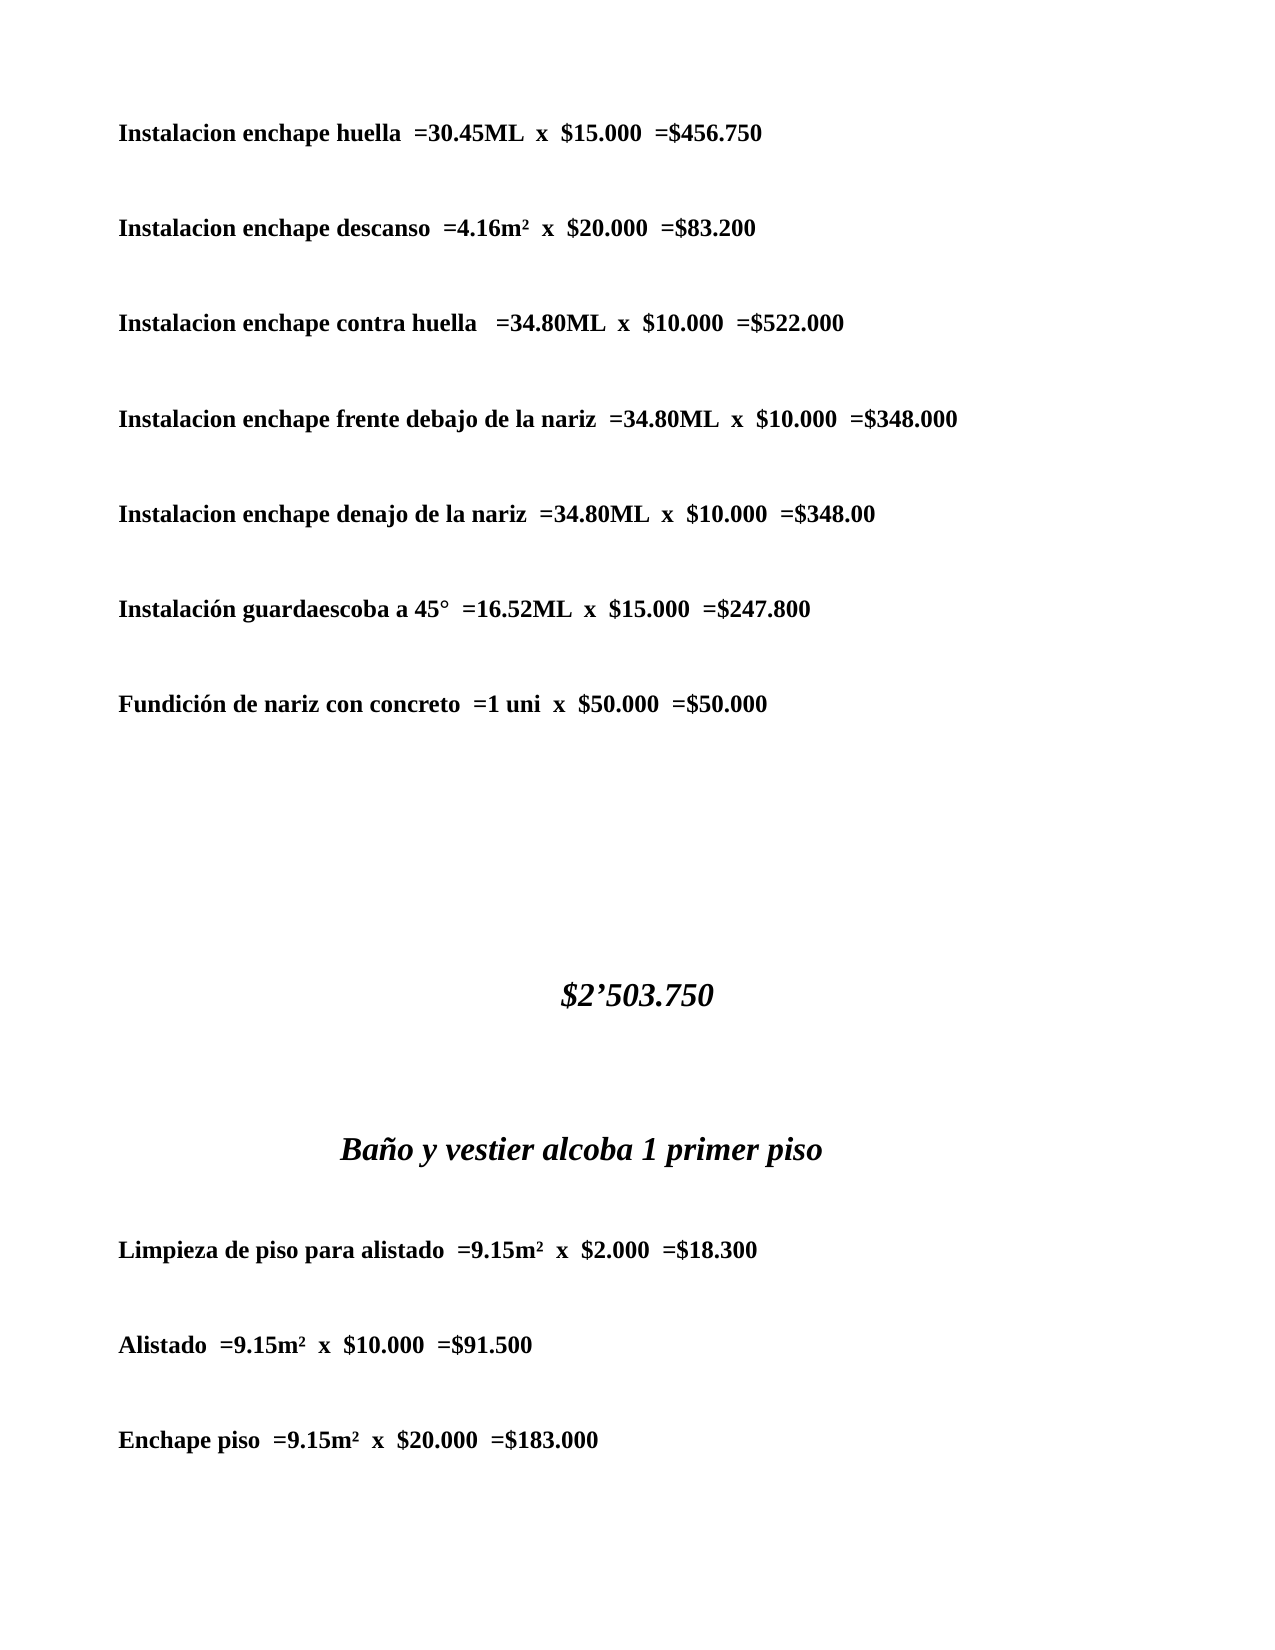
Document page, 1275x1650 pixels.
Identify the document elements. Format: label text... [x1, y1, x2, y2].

text Instalacion enchape contra huella =34.80ML x $10.000 =$522.000 [118, 308, 1157, 337]
text Instalacion enchape huella =30.45ML x $15.000 =$456.750 [118, 118, 1157, 147]
text Fundición de nariz con concreto =1 uni x $50.000 =$50.000 [118, 689, 1157, 718]
text Instalacion enchape frente debajo de la nariz =34.80ML x $10.000 =$348.000 [118, 404, 1157, 432]
text Alistado =9.15m² x $10.000 =$91.500 [118, 1330, 1157, 1359]
text Instalacion enchape denajo de la nariz =34.80ML x $10.000 =$348.00 [118, 499, 1157, 528]
text $2’503.750 [118, 975, 1157, 1013]
text Limpieza de piso para alistado =9.15m² x $2.000 =$18.300 [118, 1235, 1157, 1264]
text Instalación guardaescoba a 45° =16.52ML x $15.000 =$247.800 [118, 594, 1157, 623]
text Enchape piso =9.15m² x $20.000 =$183.000 [118, 1426, 1157, 1454]
text Instalacion enchape descanso =4.16m² x $20.000 =$83.200 [118, 213, 1157, 242]
text Baño y vestier alcoba 1 primer piso [118, 1129, 1157, 1167]
